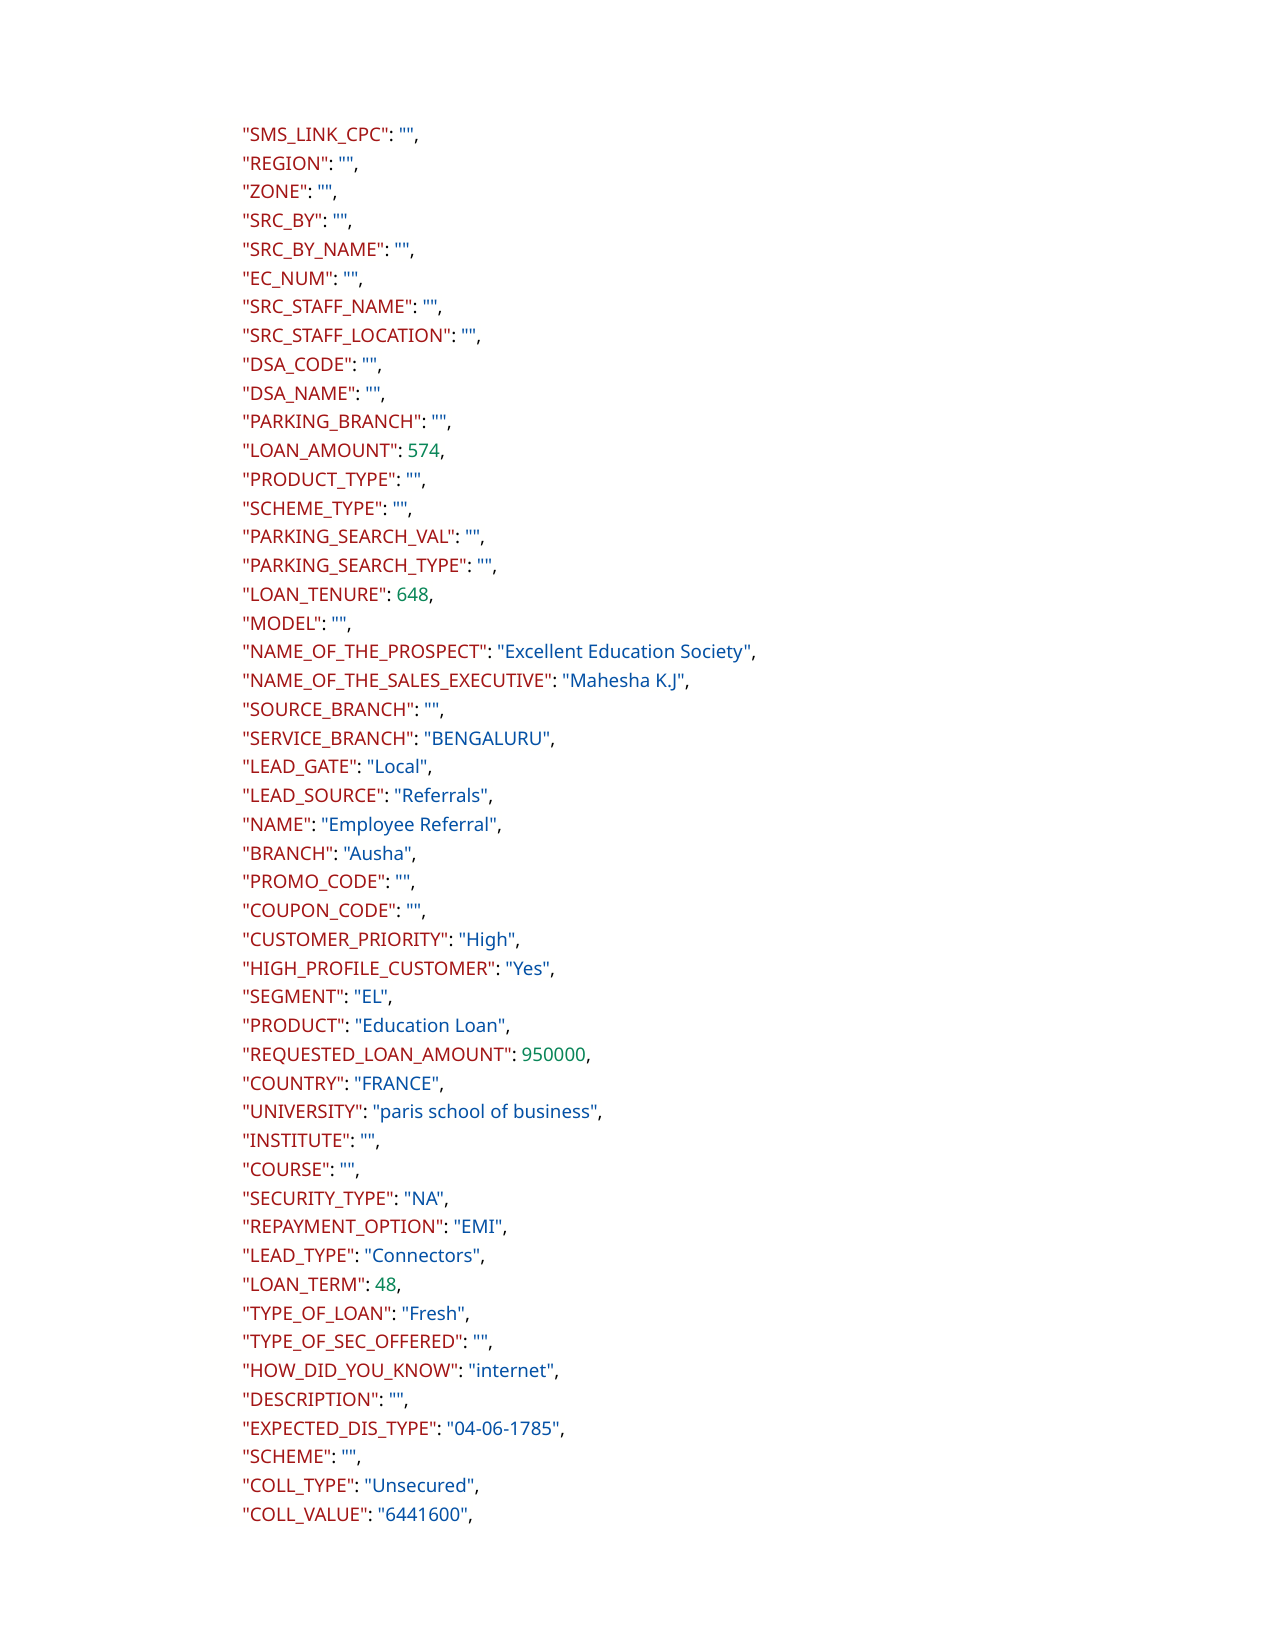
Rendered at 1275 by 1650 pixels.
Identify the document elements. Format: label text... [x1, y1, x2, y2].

text "NAME_OF_THE_PROSPECT": "Excellent Education Society", [192, 636, 1157, 664]
text "COURSE": "", [192, 1153, 1157, 1182]
text "SRC_BY_NAME": "", [192, 233, 1157, 262]
text "COUNTRY": "FRANCE", [192, 1067, 1157, 1096]
text "TYPE_OF_SEC_OFFERED": "", [192, 1326, 1157, 1354]
text "LEAD_TYPE": "Connectors", [192, 1239, 1157, 1268]
text "COLL_VALUE": "6441600", [192, 1498, 1157, 1527]
text "PROMO_CODE": "", [192, 866, 1157, 894]
text "COLL_TYPE": "Unsecured", [192, 1469, 1157, 1498]
text "COUPON_CODE": "", [192, 894, 1157, 923]
text "PARKING_SEARCH_TYPE": "", [192, 549, 1157, 578]
text "PARKING_SEARCH_VAL": "", [192, 521, 1157, 549]
text "LEAD_SOURCE": "Referrals", [192, 779, 1157, 808]
text "REQUESTED_LOAN_AMOUNT": 950000, [192, 1038, 1157, 1067]
text "SCHEME_TYPE": "", [192, 492, 1157, 521]
text "EC_NUM": "", [192, 262, 1157, 291]
text "REGION": "", [192, 147, 1157, 176]
text "EXPECTED_DIS_TYPE": "04-06-1785", [192, 1412, 1157, 1441]
text "SERVICE_BRANCH": "BENGALURU", [192, 722, 1157, 751]
text "PRODUCT_TYPE": "", [192, 463, 1157, 492]
text "HIGH_PROFILE_CUSTOMER": "Yes", [192, 952, 1157, 981]
text "SRC_BY": "", [192, 204, 1157, 233]
text "ZONE": "", [192, 176, 1157, 204]
text "SMS_LINK_CPC": "", [192, 118, 1157, 147]
text "DSA_CODE": "", [192, 348, 1157, 377]
text "SECURITY_TYPE": "NA", [192, 1182, 1157, 1211]
text "LEAD_GATE": "Local", [192, 751, 1157, 779]
text "NAME_OF_THE_SALES_EXECUTIVE": "Mahesha K.J", [192, 664, 1157, 693]
text "DSA_NAME": "", [192, 377, 1157, 406]
text "PARKING_BRANCH": "", [192, 406, 1157, 434]
text "TYPE_OF_LOAN": "Fresh", [192, 1297, 1157, 1326]
text "MODEL": "", [192, 607, 1157, 636]
text "SCHEME": "", [192, 1441, 1157, 1469]
text "SEGMENT": "EL", [192, 981, 1157, 1009]
text "LOAN_AMOUNT": 574, [192, 434, 1157, 463]
text "SRC_STAFF_LOCATION": "", [192, 319, 1157, 348]
text "SOURCE_BRANCH": "", [192, 693, 1157, 722]
text "SRC_STAFF_NAME": "", [192, 291, 1157, 319]
text "PRODUCT": "Education Loan", [192, 1009, 1157, 1038]
text "INSTITUTE": "", [192, 1124, 1157, 1153]
text "LOAN_TENURE": 648, [192, 578, 1157, 607]
text "NAME": "Employee Referral", [192, 808, 1157, 837]
text "REPAYMENT_OPTION": "EMI", [192, 1211, 1157, 1239]
text "HOW_DID_YOU_KNOW": "internet", [192, 1354, 1157, 1383]
text "CUSTOMER_PRIORITY": "High", [192, 923, 1157, 952]
text "LOAN_TERM": 48, [192, 1268, 1157, 1297]
text "BRANCH": "Ausha", [192, 837, 1157, 866]
text "UNIVERSITY": "paris school of business", [192, 1096, 1157, 1124]
text "DESCRIPTION": "", [192, 1383, 1157, 1412]
